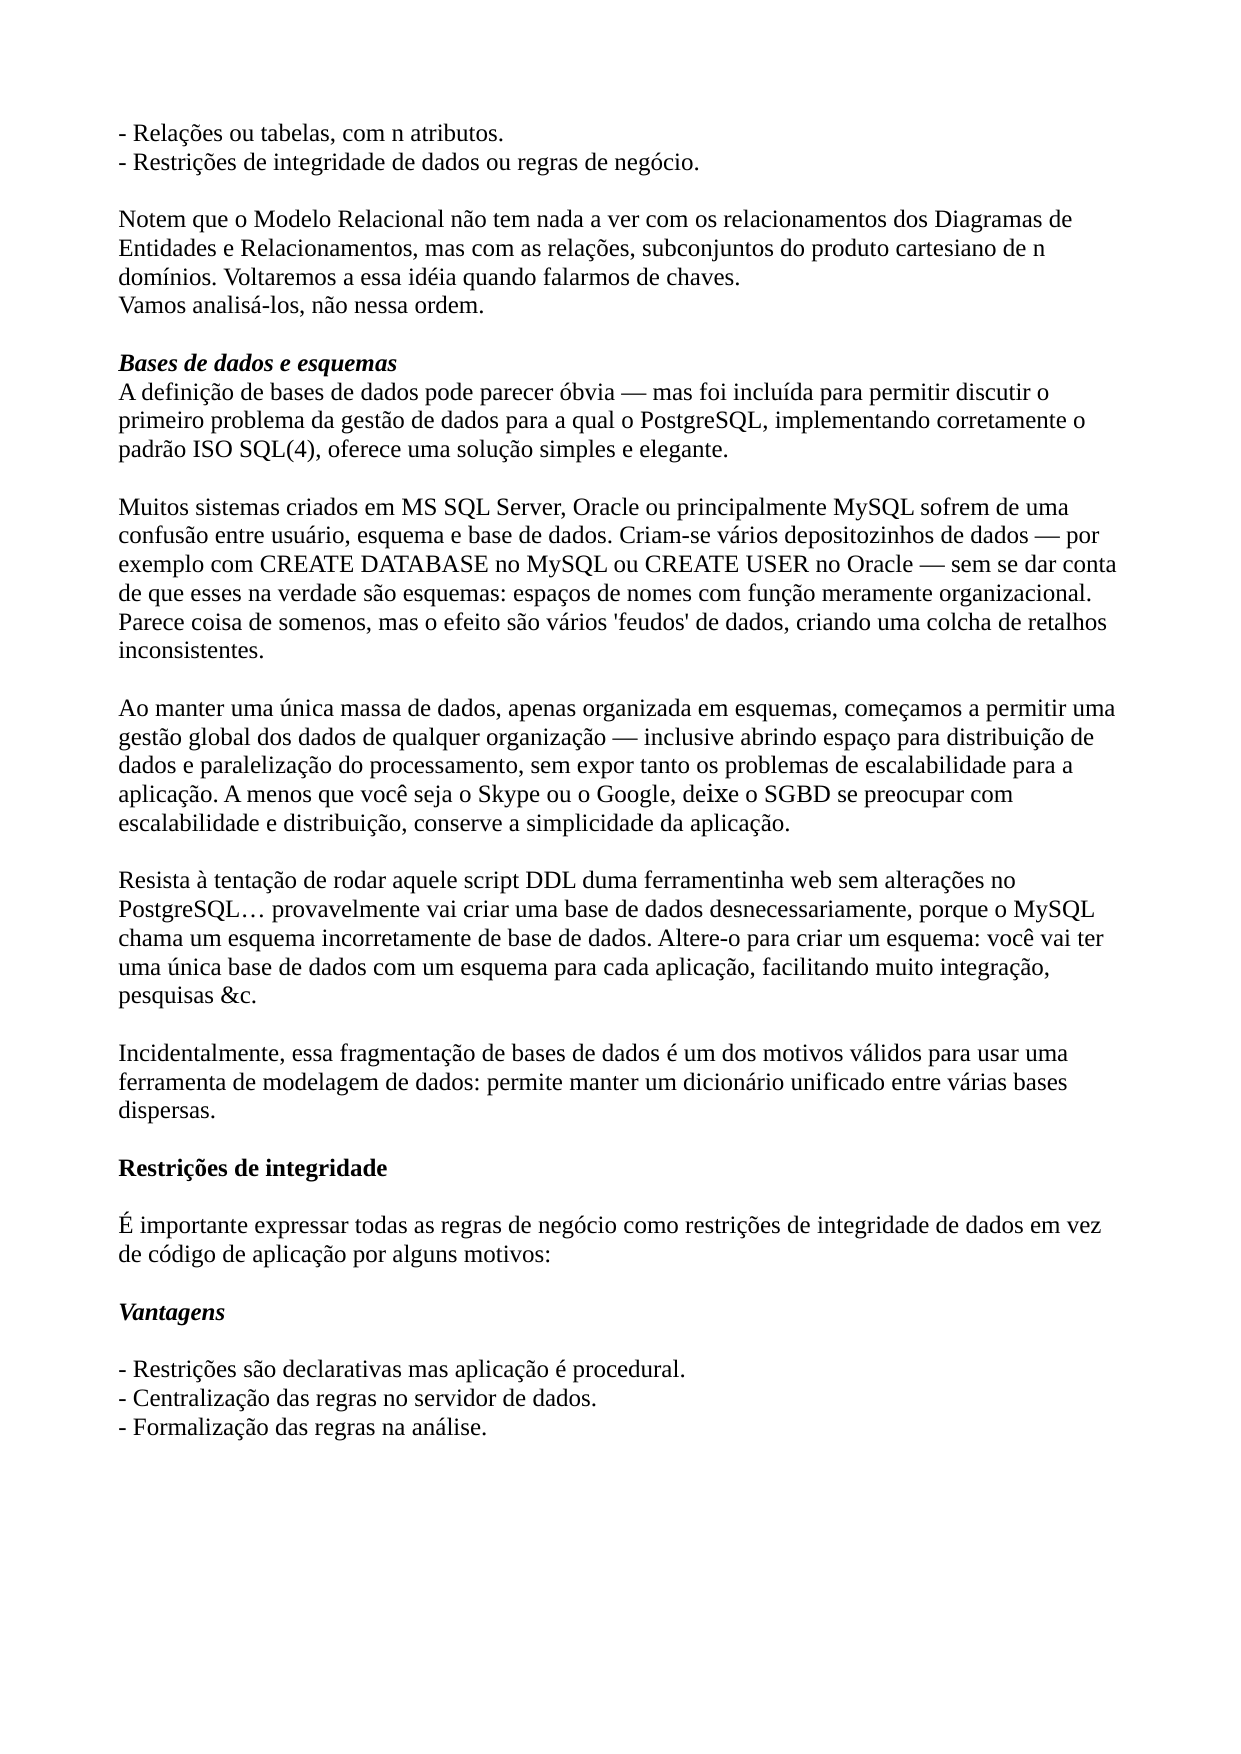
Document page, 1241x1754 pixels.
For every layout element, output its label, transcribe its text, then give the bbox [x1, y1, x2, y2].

text A definição de bases de dados pode parecer óbvia ― mas foi incluída para permitir discutir o primeiro problema da gestão de dados para a qual o PostgreSQL, implementando corretamente o padrão ISO SQL(4), oferece uma solução simples e elegante. [118, 377, 1122, 463]
text - Restrições são declarativas mas aplicação é procedural. [118, 1354, 1122, 1383]
text Ao manter uma única massa de dados, apenas organizada em esquemas, começamos a permitir uma gestão global dos dados de qualquer organização — inclusive abrindo espaço para distribuição de dados e paralelização do processamento, sem expor tanto os problemas de escalabilidade para a aplicação. A menos que você seja o Skype ou o Google, deⅸe o SGBD se preocupar com escalabilidade e distribuição, conserve a simplicidade da aplicação. [118, 693, 1122, 837]
text Vamos analisá-los, não nessa ordem. [118, 291, 1122, 319]
text - Relações ou tabelas, com n atributos. [118, 118, 1122, 147]
text Restrições de integridade [118, 1153, 1122, 1182]
text Bases de dados e esquemas [118, 348, 1122, 377]
text - Restrições de integridade de dados ou regras de negócio. [118, 147, 1122, 176]
text Parece coisa de somenos, mas o efeito são vários 'feudos' de dados, criando uma colcha de retalhos inconsistentes. [118, 607, 1122, 664]
text É importante expressar todas as regras de negócio como restrições de integridade de dados em vez de código de aplicação por alguns motivos: [118, 1211, 1122, 1268]
text - Centralização das regras no servidor de dados. [118, 1383, 1122, 1412]
text Incidentalmente, essa fragmentação de bases de dados é um dos motivos válidos para usar uma ferramenta de modelagem de dados: permite manter um dicionário unificado entre várias bases dispersas. [118, 1038, 1122, 1124]
text Vantagens [118, 1297, 1122, 1326]
text - Formalização das regras na análise. [118, 1412, 1122, 1441]
text Notem que o Modelo Relacional não tem nada a ver com os relacionamentos dos Diagramas de Entidades e Relacionamentos, mas com as relações, subconjuntos do produto cartesiano de n domínios. Voltaremos a essa idéia quando falarmos de chaves. [118, 204, 1122, 291]
text Resista à tentação de rodar aquele script DDL duma ferramentinha web sem alterações no PostgreSQL… provavelmente vai criar uma base de dados desnecessariamente, porque o MySQL chama um esquema incorretamente de base de dados. Altere-o para criar um esquema: você vai ter [118, 866, 1122, 952]
text uma única base de dados com um esquema para cada aplicação, facilitando muito integração, pesquisas &c. [118, 952, 1122, 1009]
text Muitos sistemas criados em MS SQL Server, Oracle ou principalmente MySQL sofrem de uma confusão entre usuário, esquema e base de dados. Criam-se vários depositozinhos de dados ― por exemplo com CREATE DATABASE no MySQL ou CREATE USER no Oracle ― sem se dar conta de que esses na verdade são esquemas: espaços de nomes com função meramente organizacional. [118, 492, 1122, 607]
